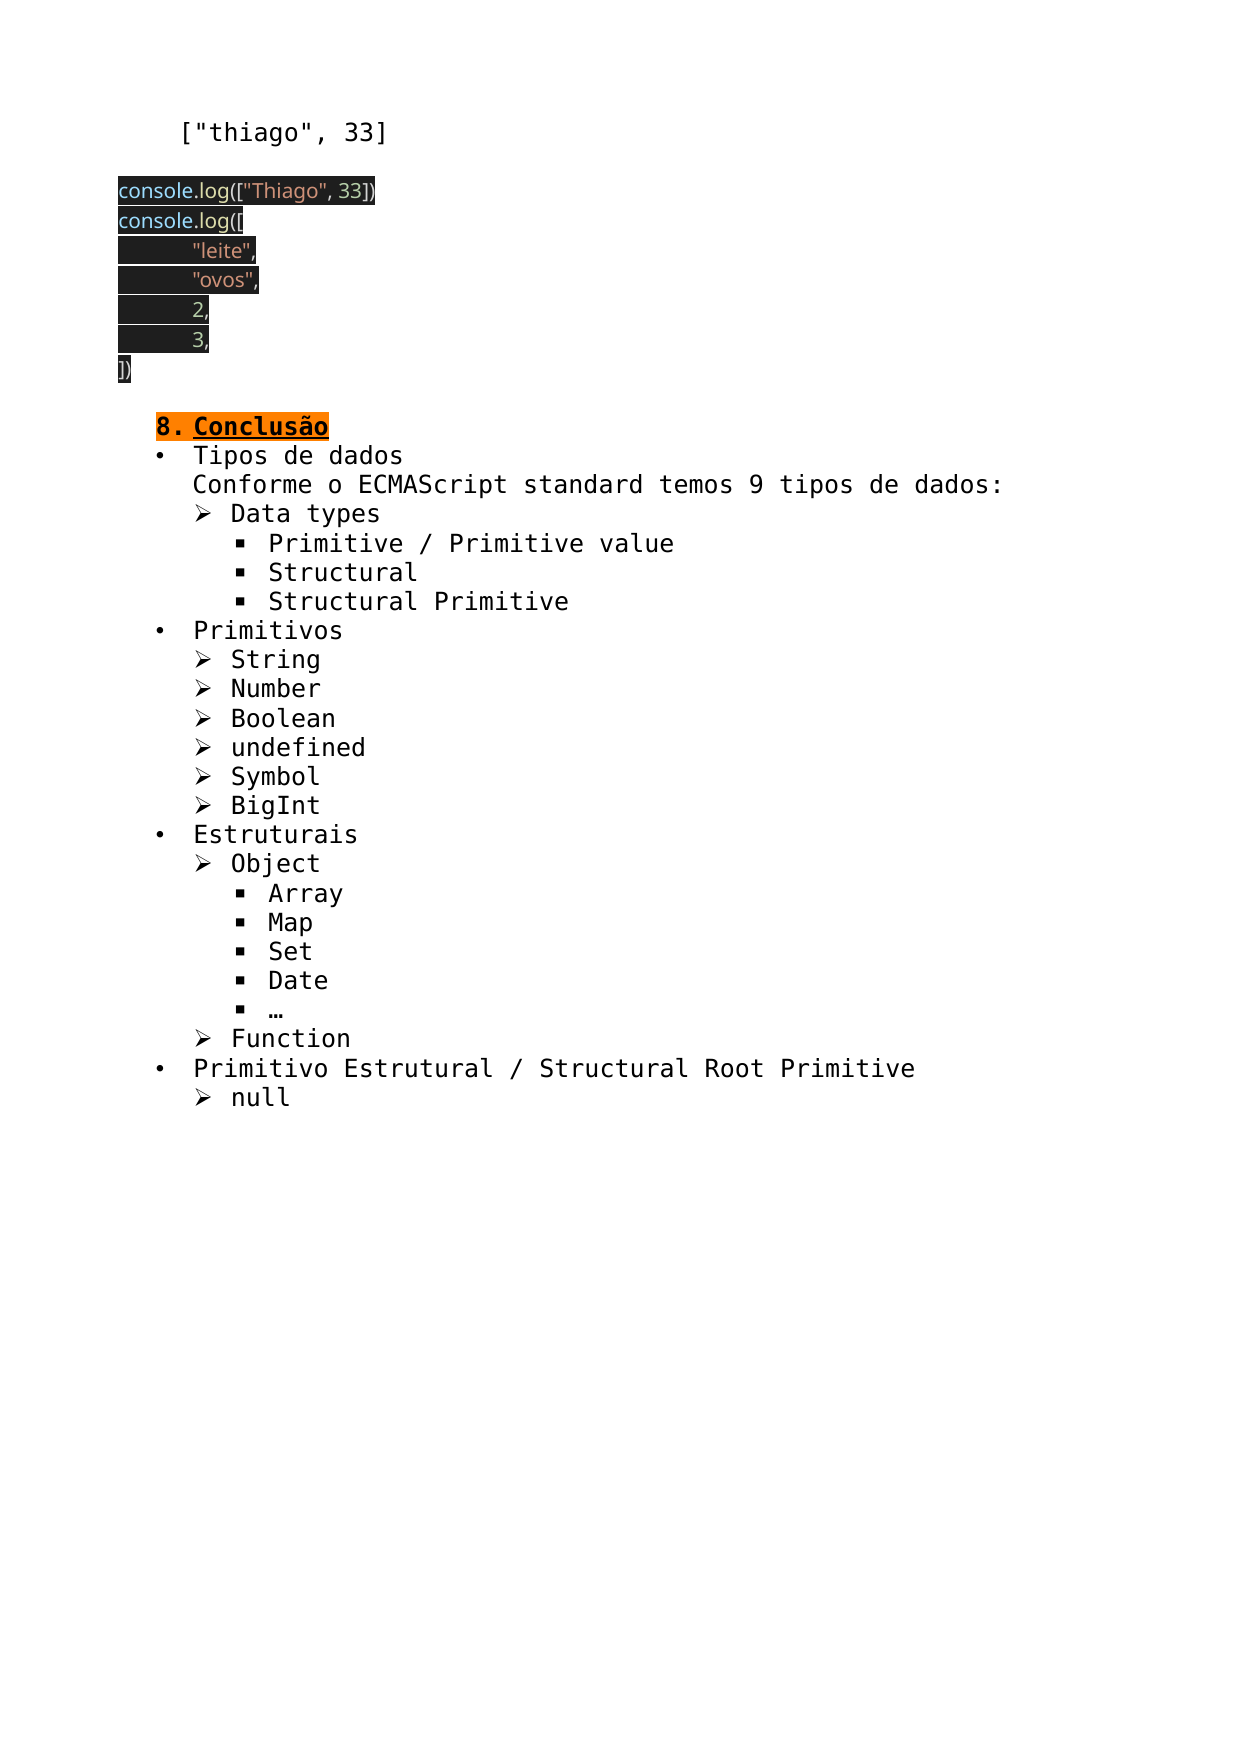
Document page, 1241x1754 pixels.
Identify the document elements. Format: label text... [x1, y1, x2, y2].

text ["thiago", 33] [118, 118, 1122, 147]
list Tipos de dados [156, 441, 1122, 471]
list Boolean [193, 704, 1122, 733]
list Data types [193, 500, 1122, 529]
list Function [193, 1025, 1122, 1054]
list Set [231, 937, 1122, 966]
list Structural Primitive [231, 587, 1122, 616]
list Date [231, 966, 1122, 996]
list Estruturais [156, 821, 1122, 850]
list … [231, 996, 1122, 1025]
text ]) [118, 353, 1122, 383]
list Primitivos [156, 616, 1122, 646]
list Conclusão [193, 412, 1122, 441]
list String [193, 646, 1122, 675]
text "ovos", [118, 264, 1122, 294]
list Symbol [193, 762, 1122, 791]
text 2, [118, 294, 1122, 324]
list Number [193, 675, 1122, 704]
list Array [231, 879, 1122, 908]
list Primitivo Estrutural / Structural Root Primitive [156, 1054, 1122, 1083]
list Map [231, 908, 1122, 937]
text Conforme o ECMAScript standard temos 9 tipos de dados: [118, 471, 1122, 500]
text 3, [118, 324, 1122, 353]
text console.log(["Thiago", 33]) [118, 176, 1122, 205]
list undefined [193, 733, 1122, 762]
list BigInt [193, 791, 1122, 821]
list Object [193, 850, 1122, 879]
text console.log([ [118, 205, 1122, 234]
text "leite", [118, 234, 1122, 264]
list Primitive / Primitive value [231, 529, 1122, 558]
list null [193, 1083, 1122, 1112]
list Structural [231, 558, 1122, 587]
